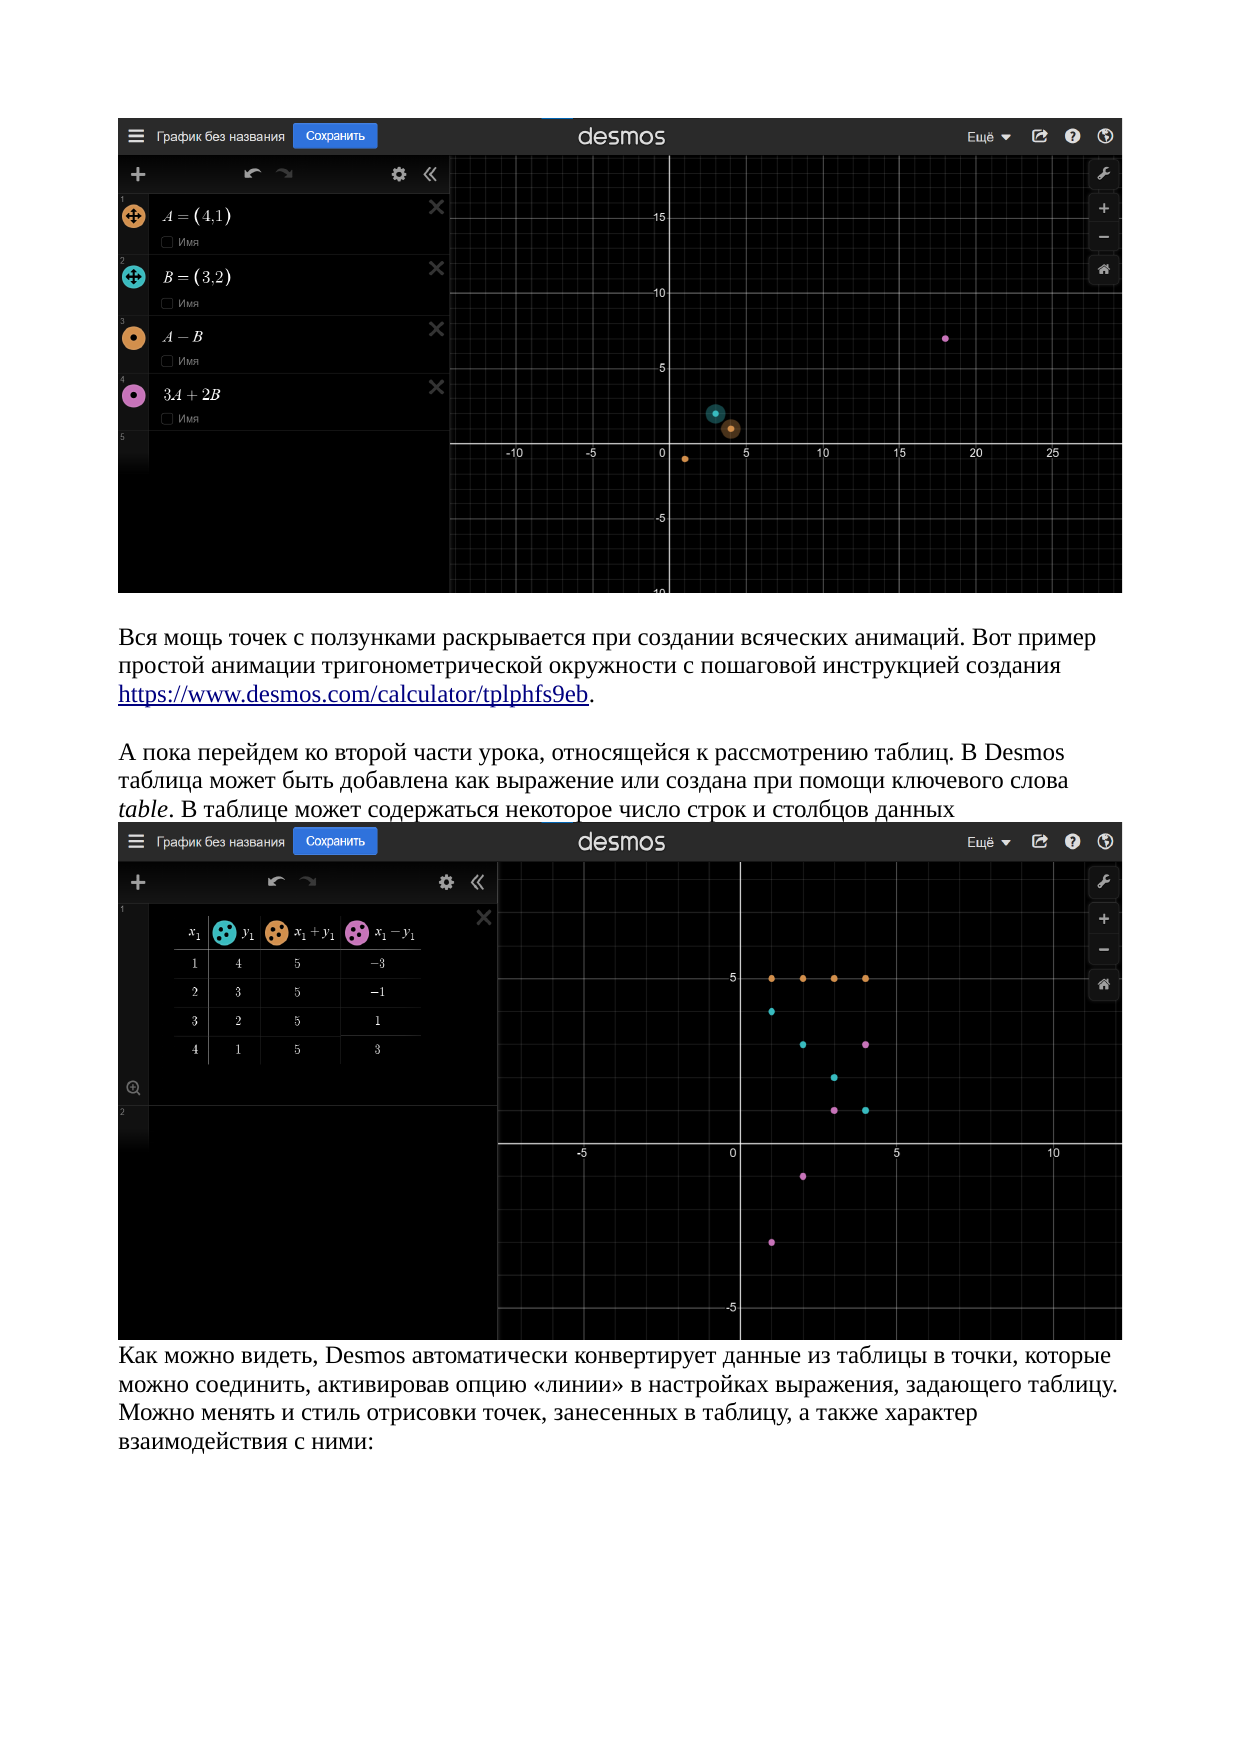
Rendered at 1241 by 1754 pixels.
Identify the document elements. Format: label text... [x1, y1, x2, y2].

picture [118, 822, 1123, 1340]
text Вся мощь точек с ползунками раскрывается при создании всяческих анимаций. Вот пример простой анимации тригонометрической окружности с пошаговой инструкцией создания https://www.desmos.com/calculator/tplphfs9eb. [118, 622, 1122, 708]
picture [118, 118, 1123, 593]
text А пока перейдем ко второй части урока, относящейся к рассмотрению таблиц. В Desmos таблица может быть добавлена как выражение или создана при помощи ключевого слова table. В таблице может содержаться некоторое число строк и столбцов данных [118, 737, 1122, 822]
text Как можно видеть, Desmos автоматически конвертирует данные из таблицы в точки, которые можно соединить, активировав опцию «линии» в настройках выражения, задающего таблицу. Можно менять и стиль отрисовки точек, занесенных в таблицу, а также характер взаимодействия с ними: [118, 1340, 1122, 1455]
